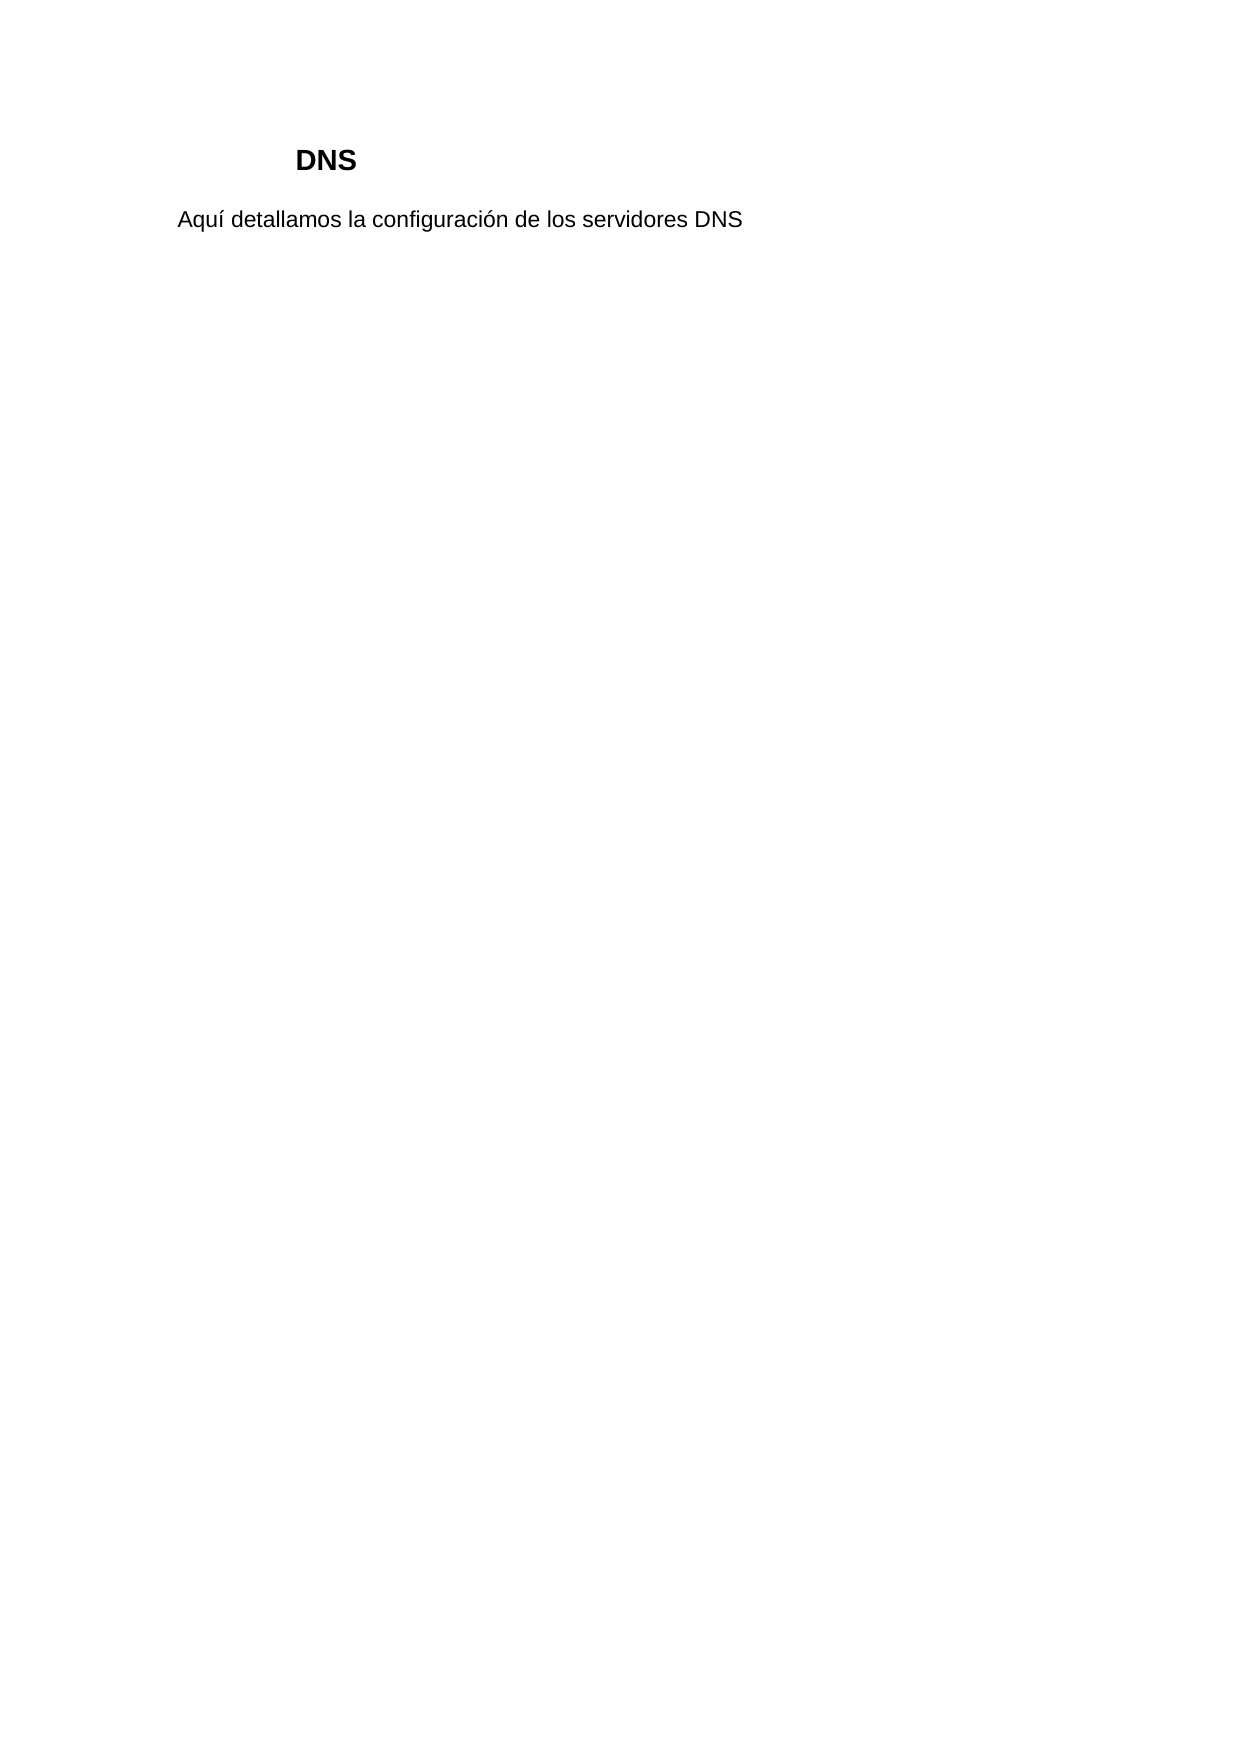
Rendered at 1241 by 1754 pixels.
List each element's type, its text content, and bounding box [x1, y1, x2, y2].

text Aquí detallamos la configuración de los servidores DNS [118, 206, 1122, 232]
subtitle DNS [295, 143, 1122, 177]
